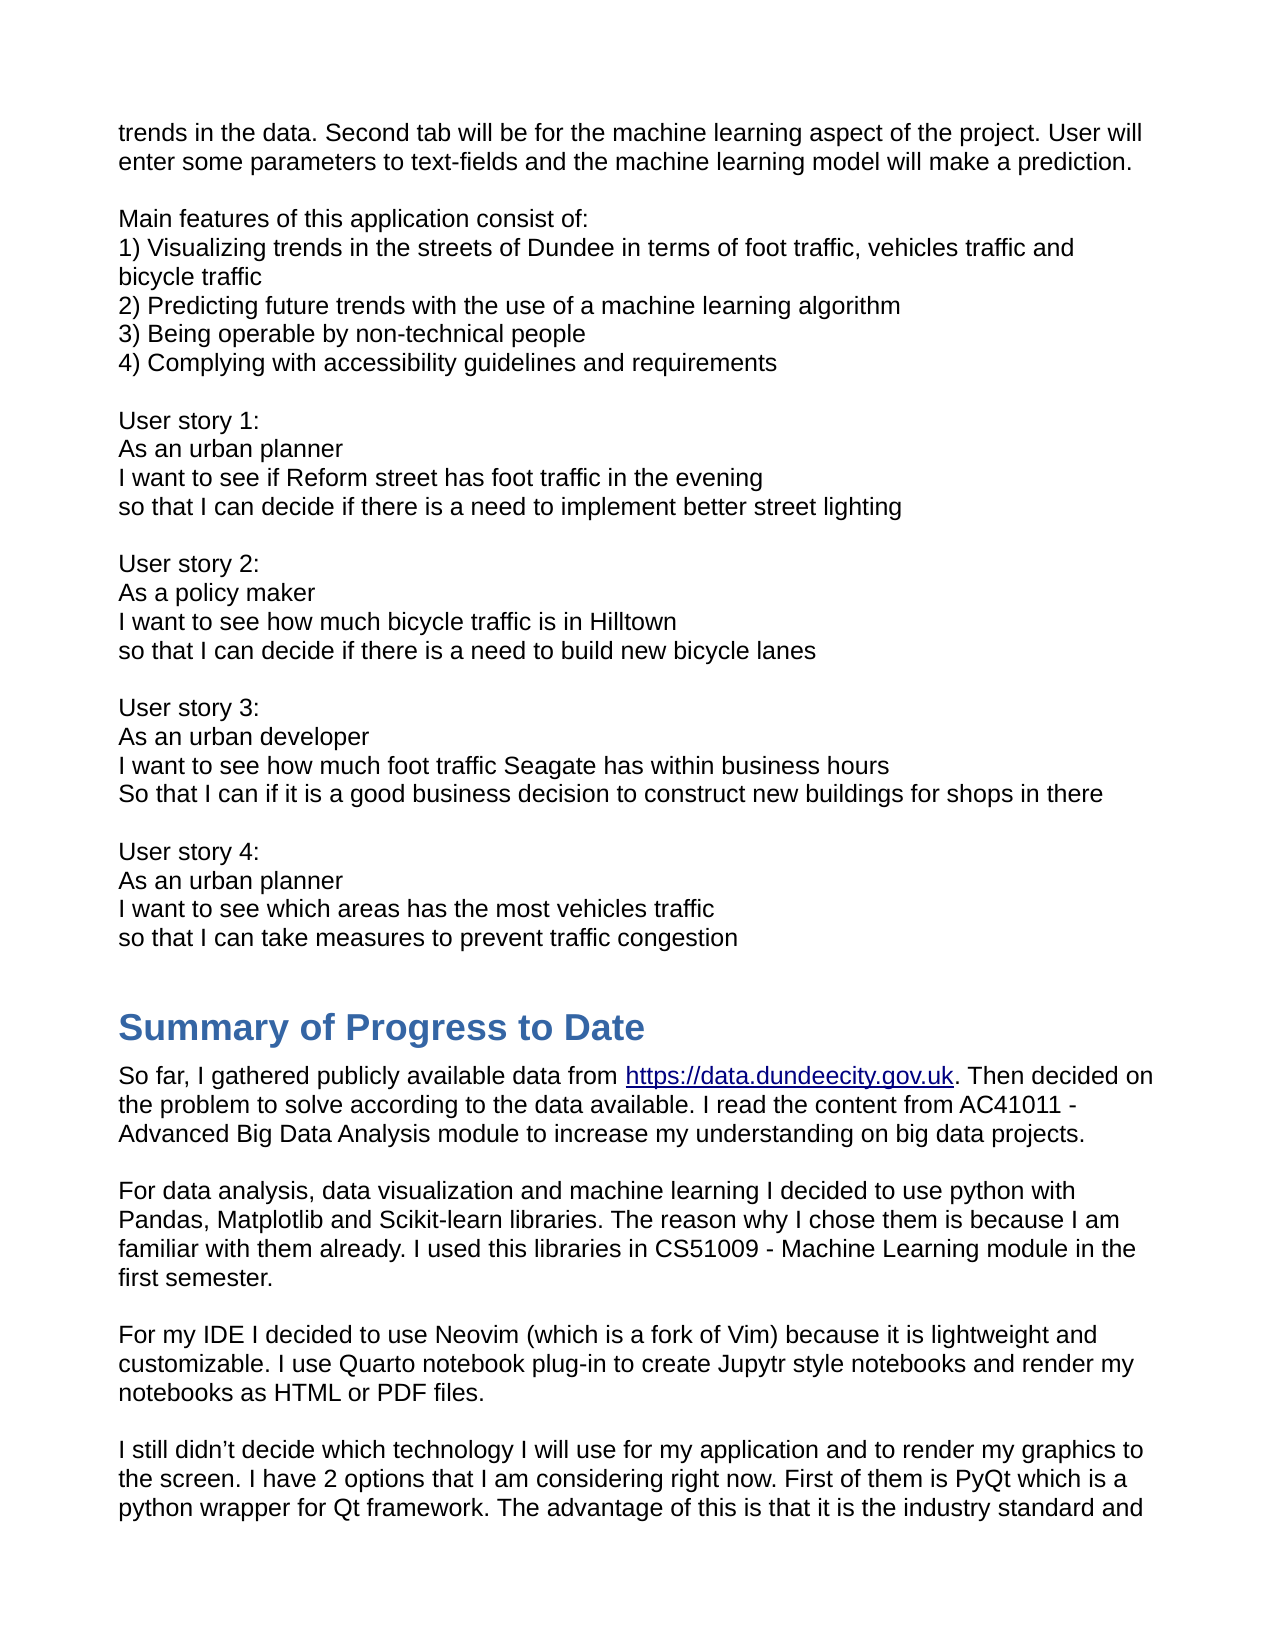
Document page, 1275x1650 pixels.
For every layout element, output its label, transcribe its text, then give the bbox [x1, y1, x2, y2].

text As a policy maker [118, 578, 1157, 607]
text As an urban planner [118, 866, 1157, 894]
text User story 3: [118, 693, 1157, 722]
text 2) Predicting future trends with the use of a machine learning algorithm [118, 291, 1157, 319]
text So far, I gathered publicly available data from https://data.dundeecity.gov.uk. Then decided on the problem to solve according to the data available. I read the content from AC41011 - Advanced Big Data Analysis module to increase my understanding on big data projects. [118, 1061, 1157, 1147]
text 1) Visualizing trends in the streets of Dundee in terms of foot traffic, vehicles traffic and bicycle traffic [118, 233, 1157, 291]
text trends in the data. Second tab will be for the machine learning aspect of the project. User will enter some parameters to text-fields and the machine learning model will make a prediction. [118, 118, 1157, 176]
text so that I can decide if there is a need to implement better street lighting [118, 492, 1157, 521]
text User story 4: [118, 837, 1157, 866]
text so that I can take measures to prevent traffic congestion [118, 923, 1157, 952]
text So that I can if it is a good business decision to construct new buildings for shops in there [118, 779, 1157, 808]
text As an urban planner [118, 434, 1157, 463]
text I want to see how much bicycle traffic is in Hilltown [118, 607, 1157, 636]
text I want to see how much foot traffic Seagate has within business hours [118, 751, 1157, 779]
text I want to see which areas has the most vehicles traffic [118, 894, 1157, 923]
text Main features of this application consist of: [118, 204, 1157, 233]
text As an urban developer [118, 722, 1157, 751]
text For my IDE I decided to use Neovim (which is a fork of Vim) because it is lightweight and customizable. I use Quarto notebook plug-in to create Jupytr style notebooks and render my notebooks as HTML or PDF files. [118, 1320, 1157, 1406]
text For data analysis, data visualization and machine learning I decided to use python with Pandas, Matplotlib and Scikit-learn libraries. The reason why I chose them is because I am familiar with them already. I used this libraries in CS51009 - Machine Learning module in the first semester. [118, 1176, 1157, 1291]
text so that I can decide if there is a need to build new bicycle lanes [118, 636, 1157, 664]
text User story 1: [118, 406, 1157, 434]
subtitle Summary of Progress to Date [118, 1006, 1157, 1049]
text I still didn’t decide which technology I will use for my application and to render my graphics to the screen. I have 2 options that I am considering right now. First of them is PyQt which is a python wrapper for Qt framework. The advantage of this is that it is the industry standard and [118, 1435, 1157, 1521]
text 4) Complying with accessibility guidelines and requirements [118, 348, 1157, 377]
text User story 2: [118, 549, 1157, 578]
text 3) Being operable by non-technical people [118, 319, 1157, 348]
text I want to see if Reform street has foot traffic in the evening [118, 463, 1157, 492]
